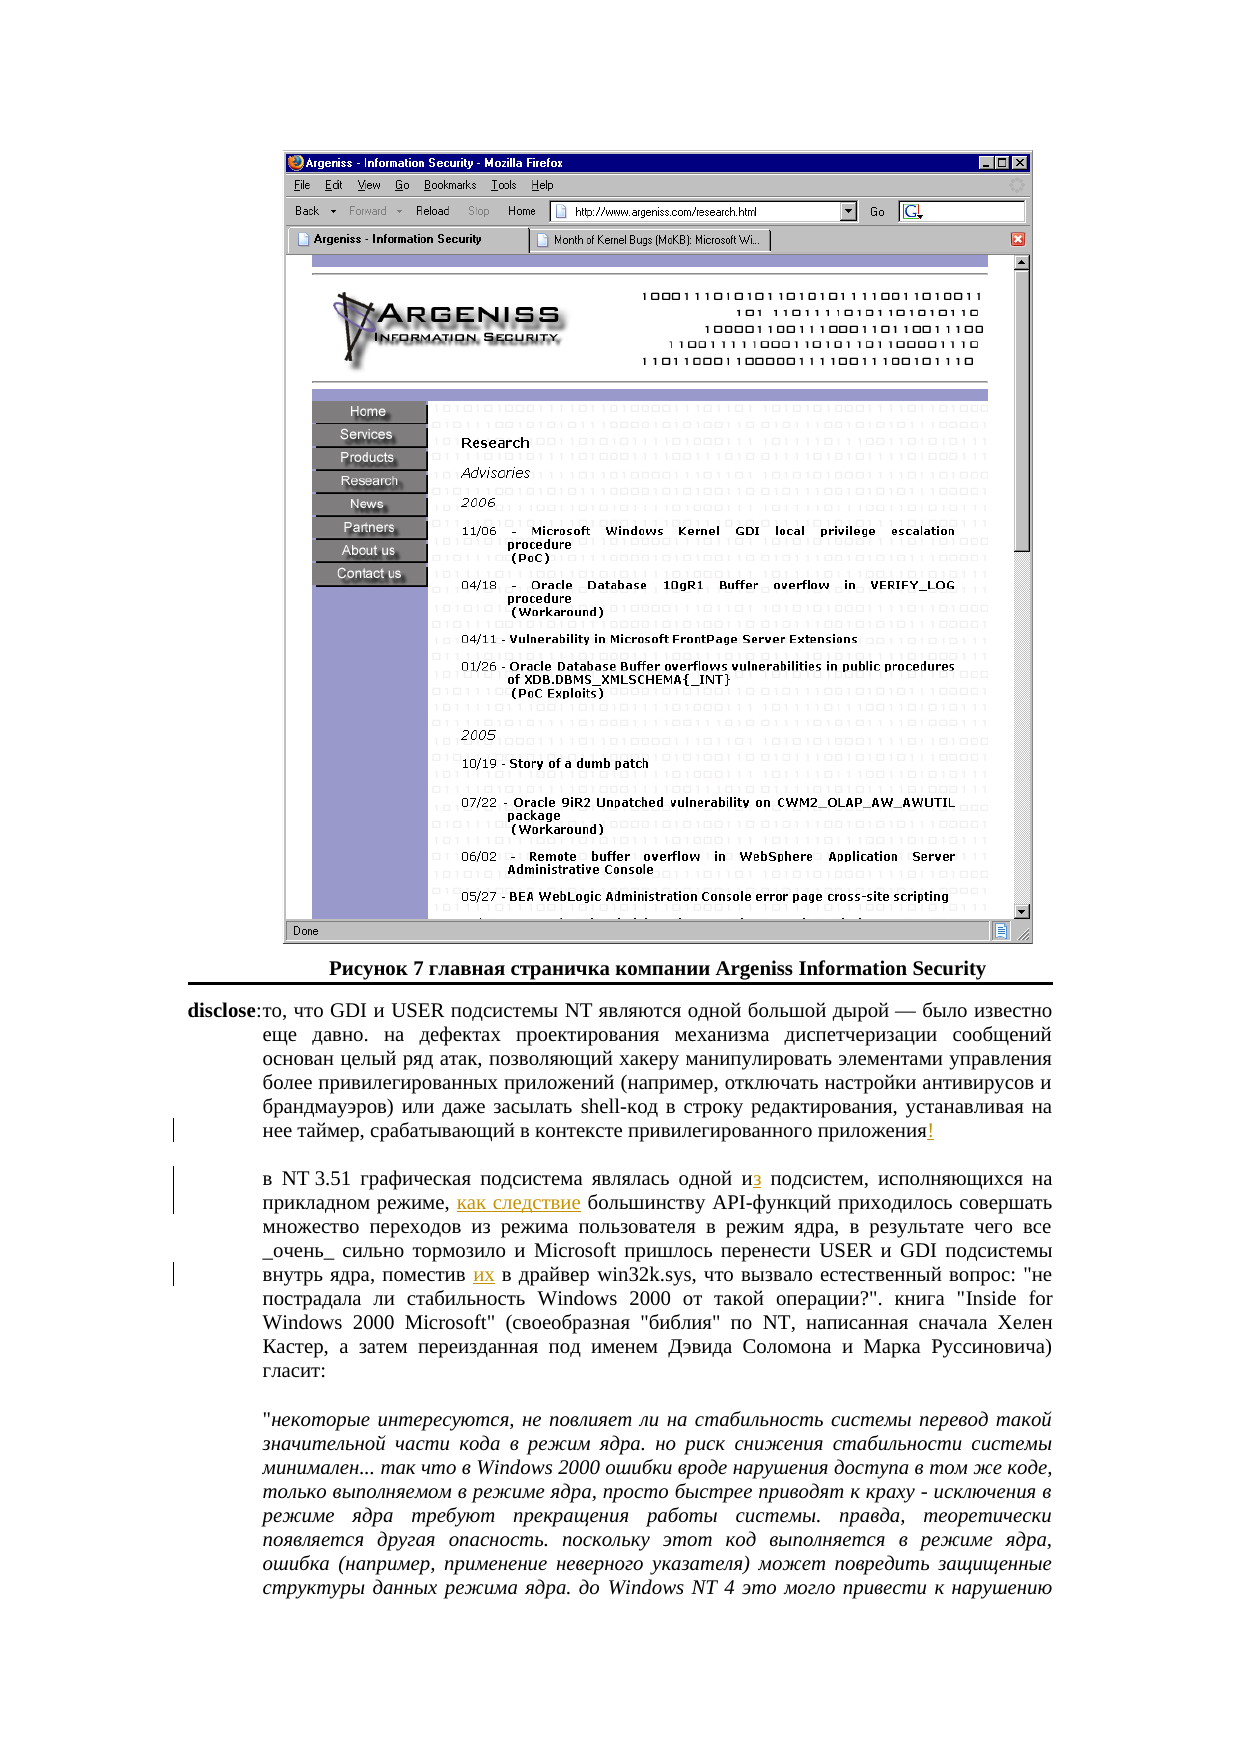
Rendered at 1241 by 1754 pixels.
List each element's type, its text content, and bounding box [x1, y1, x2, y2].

text "некоторые интересуются, не повлияет ли на стабильность системы перевод такой значительной части кода в режим ядра. но риск снижения стабильности системы минимален... так что в Windows 2000 ошибки вроде нарушения доступа в том же коде, только выполняемом в режиме ядра, просто быстрее приводят к краху - исключения в режиме ядра требуют прекращения работы системы. правда, теоретически появляется другая опасность. поскольку этот код выполняется в режиме ядра, ошибка (например, применение неверного указателя) может повредить защищенные структуры данных режима ядра. до Windows NT 4 это могло привести к нарушению [262, 1407, 1053, 1599]
text disclose: то, что GDI и USER подсистемы NT являются одной большой дырой — было известно еще давно. на дефектах проектирования механизма диспетчеризации сообщений основан целый ряд атак, позволяющий хакеру манипулировать элементами управления более привилегированных приложений (например, отключать настройки антивирусов и брандмауэров) или даже засылать shell-код в строку редактирования, устанавливая на нее таймер, срабатывающий в контексте привилегированного приложения! [187, 997, 1053, 1142]
text в NT 3.51 графическая подсистема являлась одной из подсистем, исполняющихся на прикладном режиме, как следствие большинству API-функций приходилось совершать множество переходов из режима пользователя в режим ядра, в результате чего все _очень_ сильно тормозило и Microsoft пришлось перенести USER и GDI подсистемы внутрь ядра, поместив их в драйвер win32k.sys, что вызвало естественный вопрос: "не пострадала ли стабильность Windows 2000 от такой операции?". книга "Inside for Windows 2000 Microsoft" (своеобразная "библия" по NT, написанная сначала Хелен Кастер, а затем переизданная под именем Дэвида Соломона и Марка Руссиновича) гласит: [262, 1166, 1053, 1382]
picture [282, 150, 1033, 944]
text Рисунок 7 главная страничка компании Argeniss Information Security [187, 956, 1053, 985]
